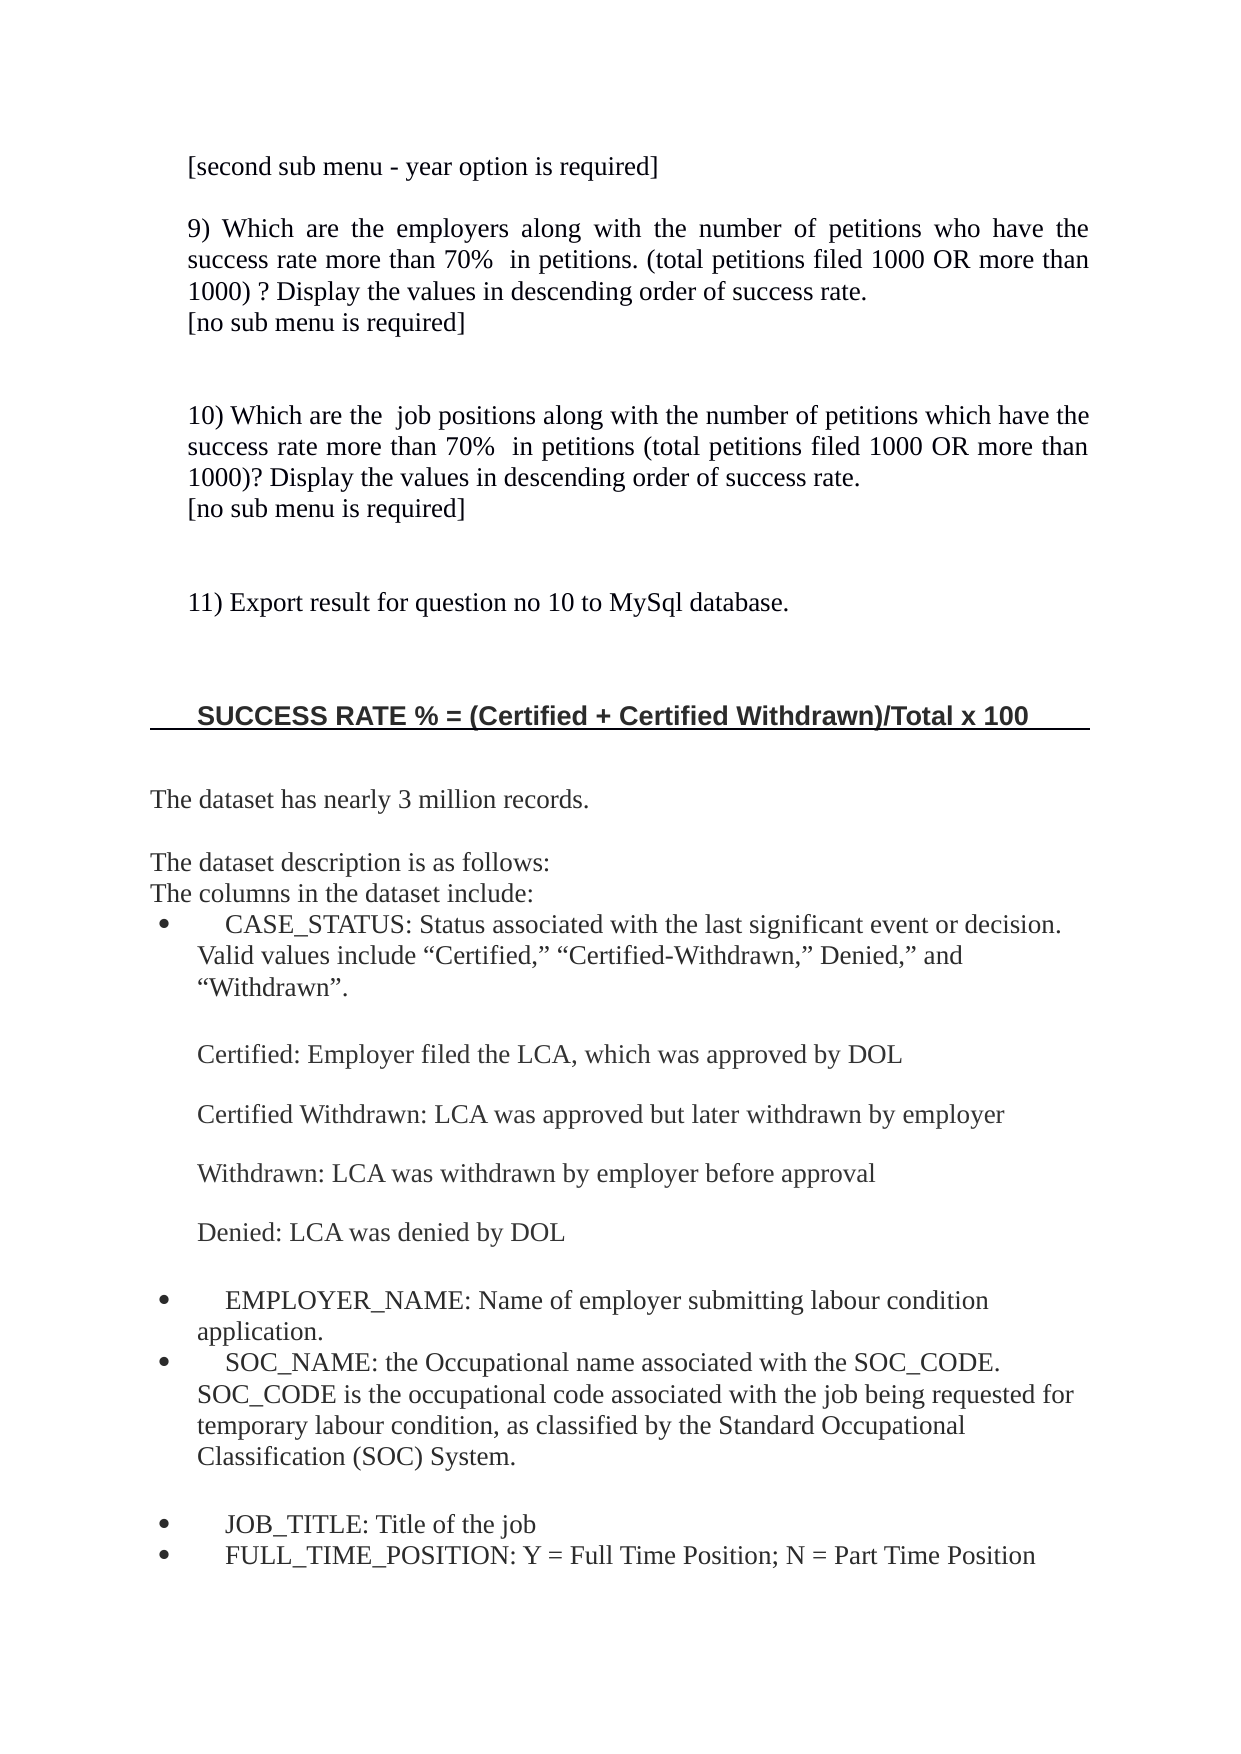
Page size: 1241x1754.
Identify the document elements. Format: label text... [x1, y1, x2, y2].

text The columns in the dataset include: [150, 877, 1090, 908]
text The dataset description is as follows: [150, 846, 1090, 877]
text [second sub menu - year option is required] [187, 150, 1090, 181]
text The dataset has nearly 3 million records. [150, 784, 1090, 815]
list SOC_NAME: the Occupational name associated with the SOC_CODE. SOC_CODE is the occupational code associated with the job being requested for temporary labour condition, as classified by the Standard Occupational Classification (SOC) System. [159, 1347, 1090, 1471]
text Denied: LCA was denied by DOL [197, 1216, 1090, 1247]
list CASE_STATUS: Status associated with the last significant event or decision. Valid values include “Certified,” “Certified-Withdrawn,” Denied,” and “Withdrawn”. [159, 908, 1090, 1002]
list FULL_TIME_POSITION: Y = Full Time Position; N = Part Time Position [159, 1539, 1090, 1571]
text 11) Export result for question no 10 to MySql database. [187, 586, 1090, 617]
text [no sub menu is required] [187, 493, 1090, 524]
text 10) Which are the job positions along with the number of petitions which have the success rate more than 70% in petitions (total petitions filed 1000 OR more than 1000)? Display the values in descending order of success rate. [187, 399, 1090, 493]
list EMPLOYER_NAME: Name of employer submitting labour condition application. [159, 1284, 1090, 1347]
text 9) Which are the employers along with the number of petitions who have the success rate more than 70% in petitions. (total petitions filed 1000 OR more than 1000) ? Display the values in descending order of success rate. [187, 212, 1090, 306]
text SUCCESS RATE % = (Certified + Certified Withdrawn)/Total x 100 [197, 700, 1090, 728]
text [no sub menu is required] [187, 306, 1090, 337]
text Withdrawn: LCA was withdrawn by employer before approval [197, 1157, 1090, 1216]
text Certified Withdrawn: LCA was approved but later withdrawn by employer [197, 1098, 1090, 1157]
list JOB_TITLE: Title of the job [159, 1508, 1090, 1539]
text Certified: Employer filed the LCA, which was approved by DOL [197, 1039, 1090, 1098]
